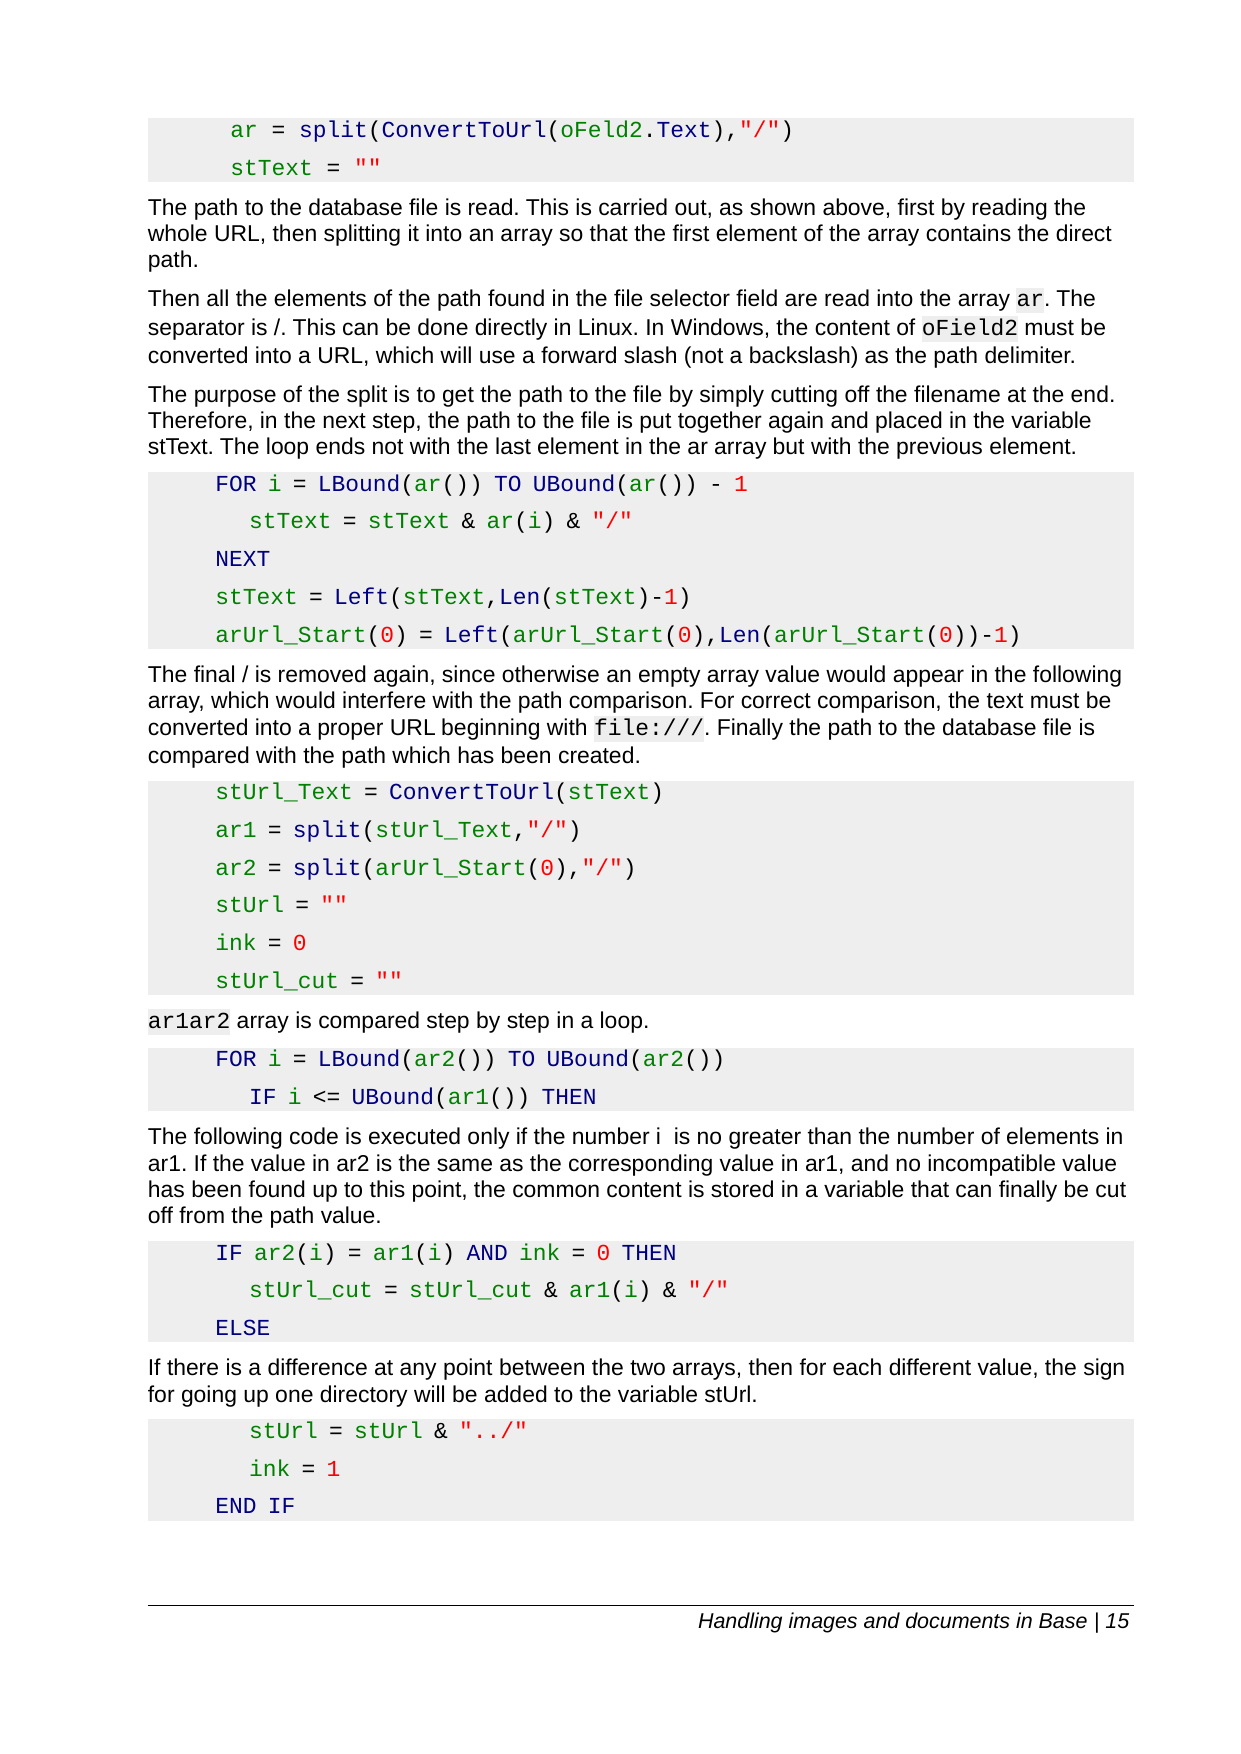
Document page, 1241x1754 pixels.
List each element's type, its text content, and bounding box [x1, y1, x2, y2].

text FOR i = LBound(ar()) TO UBound(ar()) - 1 [148, 472, 1134, 498]
text stUrl_cut = stUrl_cut & ar1(i) & "/" [148, 1279, 1134, 1305]
text ink = 0 [148, 931, 1134, 957]
text stUrl = stUrl & "../" [148, 1419, 1134, 1445]
text stUrl_cut = "" [148, 969, 1134, 995]
text ar2 = split(arUrl_Start(0),"/") [148, 856, 1134, 882]
text ELSE [148, 1316, 1134, 1342]
text ink = 1 [148, 1457, 1134, 1483]
text NEXT [148, 548, 1134, 573]
text stUrl_Text = ConvertToUrl(stText) [148, 781, 1134, 807]
text IF i <= UBound(ar1()) THEN [148, 1085, 1134, 1111]
text The path to the database file is read. This is carried out, as shown above, first by reading the whole URL, then splitting it into an array so that the first element of the array contains the direct path. [148, 193, 1134, 273]
text arUrl_Start(0) = Left(arUrl_Start(0),Len(arUrl_Start(0))-1) [148, 623, 1134, 649]
text The following code is executed only if the number i is no greater than the number of elements in ar1. If the value in ar2 is the same as the corresponding value in ar1, and no incompatible value has been found up to this point, the common content is stored in a variable that can finally be cut off from the path value. [148, 1123, 1134, 1228]
text If there is a difference at any point between the two arrays, then for each different value, the sign for going up one directory will be added to the variable stUrl. [148, 1354, 1134, 1407]
text ar = split(ConvertToUrl(oFeld2.Text),"/") [148, 118, 1134, 144]
text FOR i = LBound(ar2()) TO UBound(ar2()) [148, 1048, 1134, 1074]
text END IF [148, 1495, 1134, 1521]
text IF ar2(i) = ar1(i) AND ink = 0 THEN [148, 1241, 1134, 1267]
text The final / is removed again, since otherwise an empty array value would appear in the following array, which would interfere with the path comparison. For correct comparison, the text must be converted into a proper URL beginning with file:///. Finally the path to the database file is compared with the path which has been created. [148, 661, 1134, 768]
text ar1 = split(stUrl_Text,"/") [148, 818, 1134, 844]
text stText = "" [148, 156, 1134, 182]
text Then all the elements of the path found in the file selector field are read into the array ar. The separator is /. This can be done directly in Linux. In Windows, the content of oField2 must be converted into a URL, which will use a forward slash (not a backslash) as the path delimiter. [148, 285, 1134, 368]
text ar1ar2 array is compared step by step in a loop. [148, 1007, 1134, 1035]
text The purpose of the split is to get the path to the file by simply cutting off the filename at the end. Therefore, in the next step, the path to the file is put together again and placed in the variable stText. The loop ends not with the last element in the ar array but with the previous element. [148, 381, 1134, 460]
text stText = Left(stText,Len(stText)-1) [148, 585, 1134, 611]
text stUrl = "" [148, 894, 1134, 920]
text stText = stText & ar(i) & "/" [148, 510, 1134, 536]
